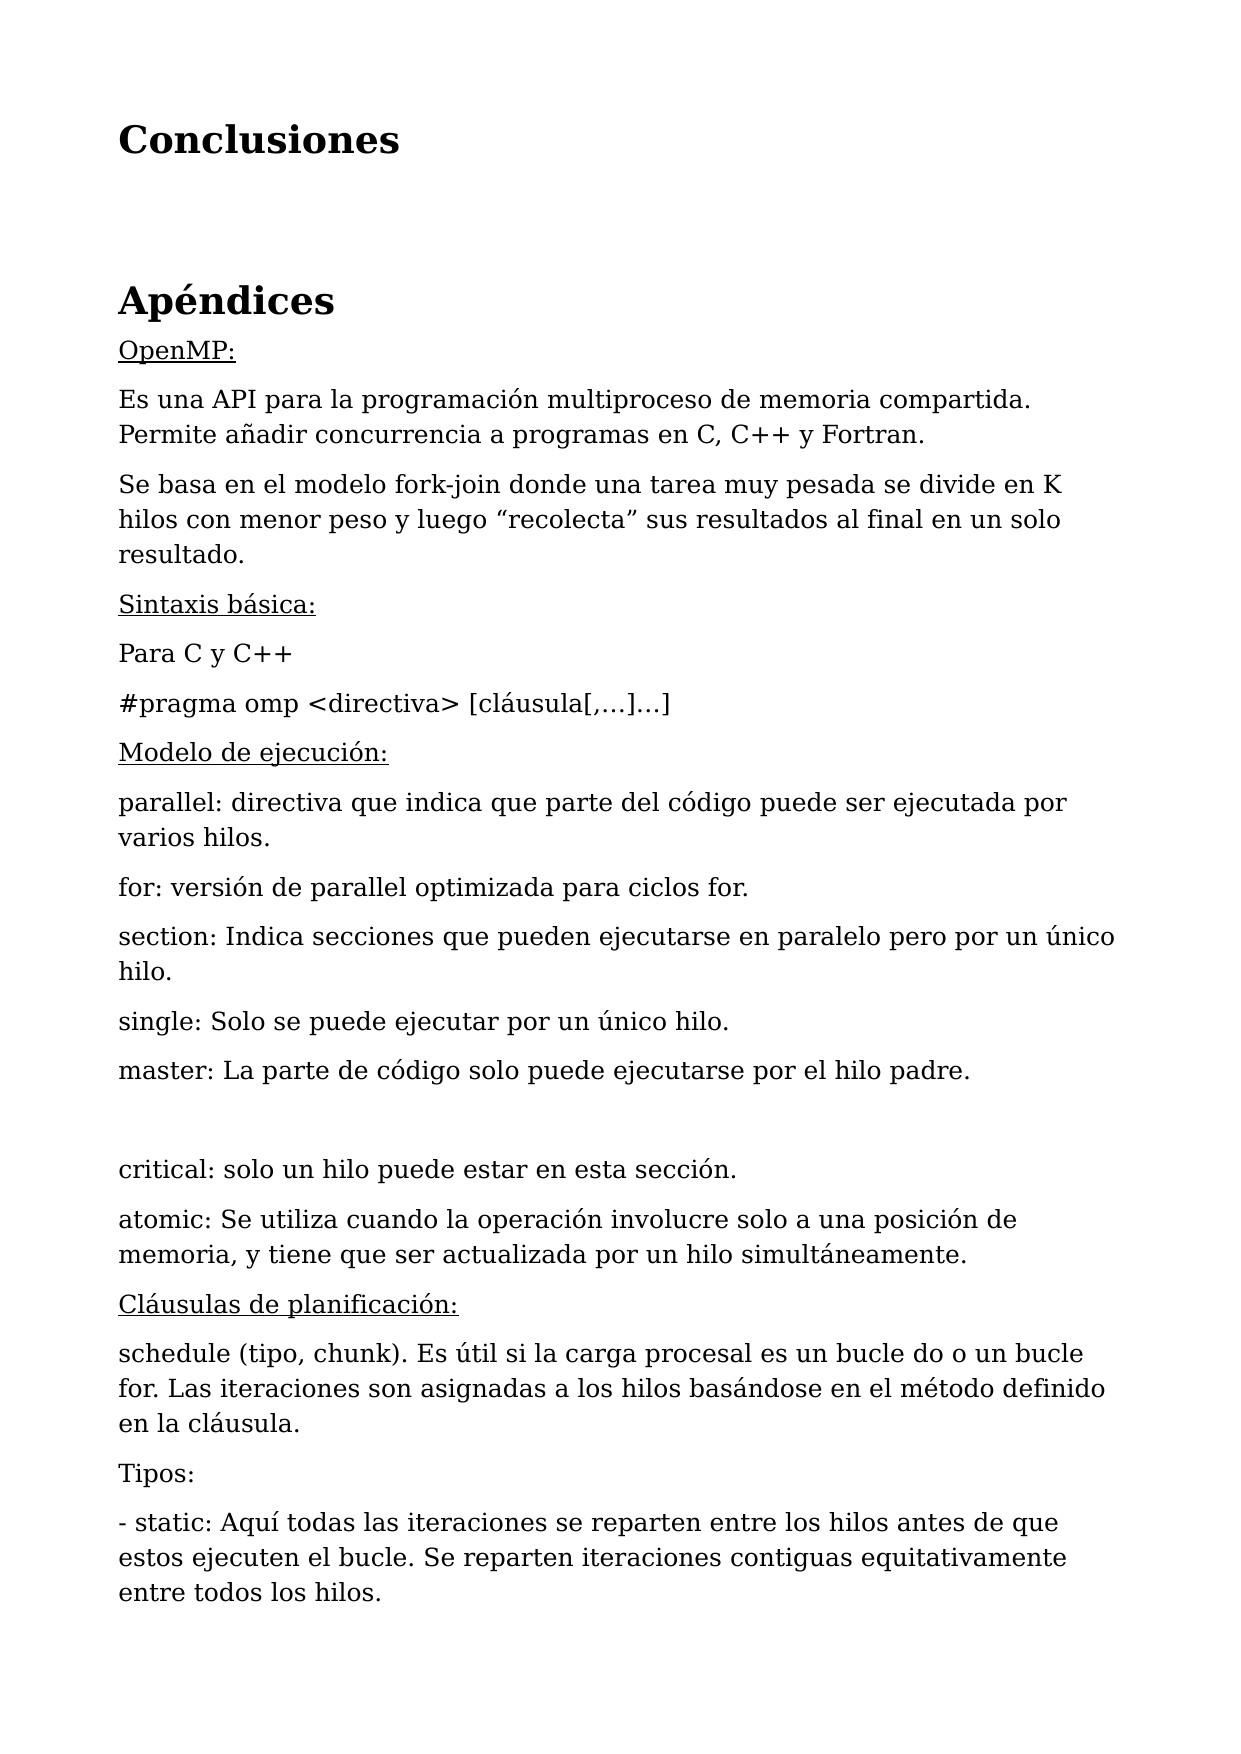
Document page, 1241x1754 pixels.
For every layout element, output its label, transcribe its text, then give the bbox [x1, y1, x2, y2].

text Sintaxis básica: [118, 590, 1122, 619]
text Modelo de ejecución: [118, 738, 1122, 768]
text Es una API para la programación multiproceso de memoria compartida. Permite añadir concurrencia a programas en C, C++ y Fortran. [118, 386, 1122, 450]
text Para C y C++ [118, 639, 1122, 668]
text for: versión de parallel optimizada para ciclos for. [118, 873, 1122, 902]
text OpenMP: [118, 336, 1122, 365]
text atomic: Se utiliza cuando la operación involucre solo a una posición de memoria, y tiene que ser actualizada por un hilo simultáneamente. [118, 1205, 1122, 1269]
text #pragma omp <directiva> [cláusula[,…]…] [118, 689, 1122, 718]
subtitle Conclusiones [118, 118, 1122, 163]
text parallel: directiva que indica que parte del código puede ser ejecutada por varios hilos. [118, 788, 1122, 852]
text Se basa en el modelo fork-join donde una tarea muy pesada se divide en K hilos con menor peso y luego “recolecta” sus resultados al final en un solo resultado. [118, 470, 1122, 569]
text schedule (tipo, chunk). Es útil si la carga procesal es un bucle do o un bucle for. Las iteraciones son asignadas a los hilos basándose en el método definido en la cláusula. [118, 1339, 1122, 1438]
text single: Solo se puede ejecutar por un único hilo. [118, 1007, 1122, 1036]
text master: La parte de código solo puede ejecutarse por el hilo padre. [118, 1056, 1122, 1086]
subtitle Apéndices [118, 279, 1122, 323]
text Cláusulas de planificación: [118, 1290, 1122, 1319]
text - static: Aquí todas las iteraciones se reparten entre los hilos antes de que estos ejecuten el bucle. Se reparten iteraciones contiguas equitativamente entre todos los hilos. [118, 1508, 1122, 1608]
text critical: solo un hilo puede estar en esta sección. [118, 1156, 1122, 1185]
text Tipos: [118, 1459, 1122, 1488]
text section: Indica secciones que pueden ejecutarse en paralelo pero por un único hilo. [118, 922, 1122, 986]
